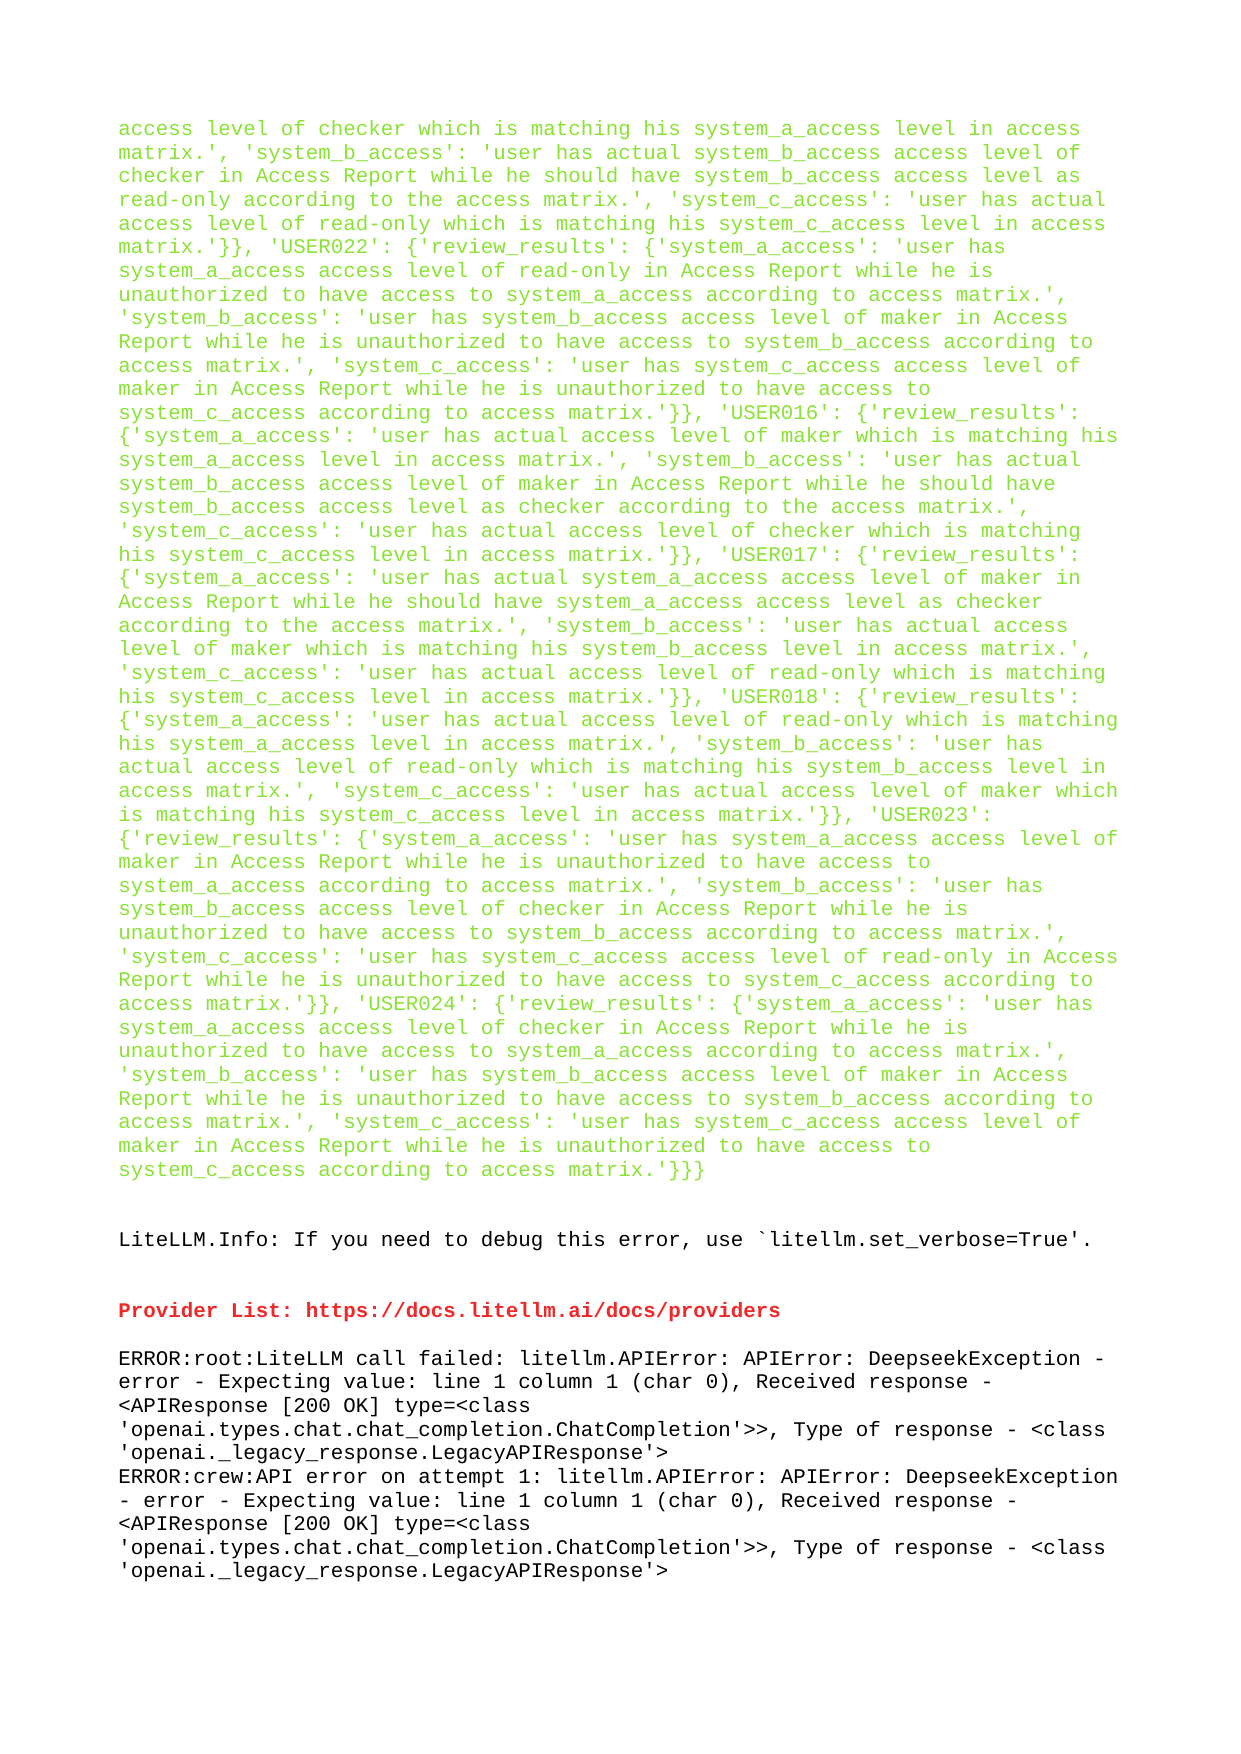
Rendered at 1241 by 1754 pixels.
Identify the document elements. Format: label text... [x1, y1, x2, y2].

text access level of checker which is matching his system_a_access level in access matrix.', 'system_b_access': 'user has actual system_b_access access level of checker in Access Report while he should have system_b_access access level as read-only according to the access matrix.', 'system_c_access': 'user has actual access level of read-only which is matching his system_c_access level in access matrix.'}}, 'USER022': {'review_results': {'system_a_access': 'user has system_a_access access level of read-only in Access Report while he is unauthorized to have access to system_a_access according to access matrix.', 'system_b_access': 'user has system_b_access access level of maker in Access Report while he is unauthorized to have access to system_b_access according to access matrix.', 'system_c_access': 'user has system_c_access access level of maker in Access Report while he is unauthorized to have access to system_c_access according to access matrix.'}}, 'USER016': {'review_results': {'system_a_access': 'user has actual access level of maker which is matching his system_a_access level in access matrix.', 'system_b_access': 'user has actual system_b_access access level of maker in Access Report while he should have system_b_access access level as checker according to the access matrix.', 'system_c_access': 'user has actual access level of checker which is matching his system_c_access level in access matrix.'}}, 'USER017': {'review_results': {'system_a_access': 'user has actual system_a_access access level of maker in Access Report while he should have system_a_access access level as checker according to the access matrix.', 'system_b_access': 'user has actual access level of maker which is matching his system_b_access level in access matrix.', 'system_c_access': 'user has actual access level of read-only which is matching his system_c_access level in access matrix.'}}, 'USER018': {'review_results': {'system_a_access': 'user has actual access level of read-only which is matching his system_a_access level in access matrix.', 'system_b_access': 'user has actual access level of read-only which is matching his system_b_access level in access matrix.', 'system_c_access': 'user has actual access level of maker which is matching his system_c_access level in access matrix.'}}, 'USER023': {'review_results': {'system_a_access': 'user has system_a_access access level of maker in Access Report while he is unauthorized to have access to system_a_access according to access matrix.', 'system_b_access': 'user has system_b_access access level of checker in Access Report while he is unauthorized to have access to system_b_access according to access matrix.', 'system_c_access': 'user has system_c_access access level of read-only in Access Report while he is unauthorized to have access to system_c_access according to access matrix.'}}, 'USER024': {'review_results': {'system_a_access': 'user has system_a_access access level of checker in Access Report while he is unauthorized to have access to system_a_access according to access matrix.', 'system_b_access': 'user has system_b_access access level of maker in Access Report while he is unauthorized to have access to system_b_access according to access matrix.', 'system_c_access': 'user has system_c_access access level of maker in Access Report while he is unauthorized to have access to system_c_access according to access matrix.'}}} [118, 118, 1122, 1182]
text Provider List: https://docs.litellm.ai/docs/providers [118, 1300, 1122, 1324]
text LiteLLM.Info: If you need to debug this error, use `litellm.set_verbose=True'. [118, 1229, 1122, 1253]
text ERROR:crew:API error on attempt 1: litellm.APIError: APIError: DeepseekException - error - Expecting value: line 1 column 1 (char 0), Received response - <APIResponse [200 OK] type=<class 'openai.types.chat.chat_completion.ChatCompletion'>>, Type of response - <class 'openai._legacy_response.LegacyAPIResponse'> [118, 1466, 1122, 1584]
text ERROR:root:LiteLLM call failed: litellm.APIError: APIError: DeepseekException - error - Expecting value: line 1 column 1 (char 0), Received response - <APIResponse [200 OK] type=<class 'openai.types.chat.chat_completion.ChatCompletion'>>, Type of response - <class 'openai._legacy_response.LegacyAPIResponse'> [118, 1348, 1122, 1466]
